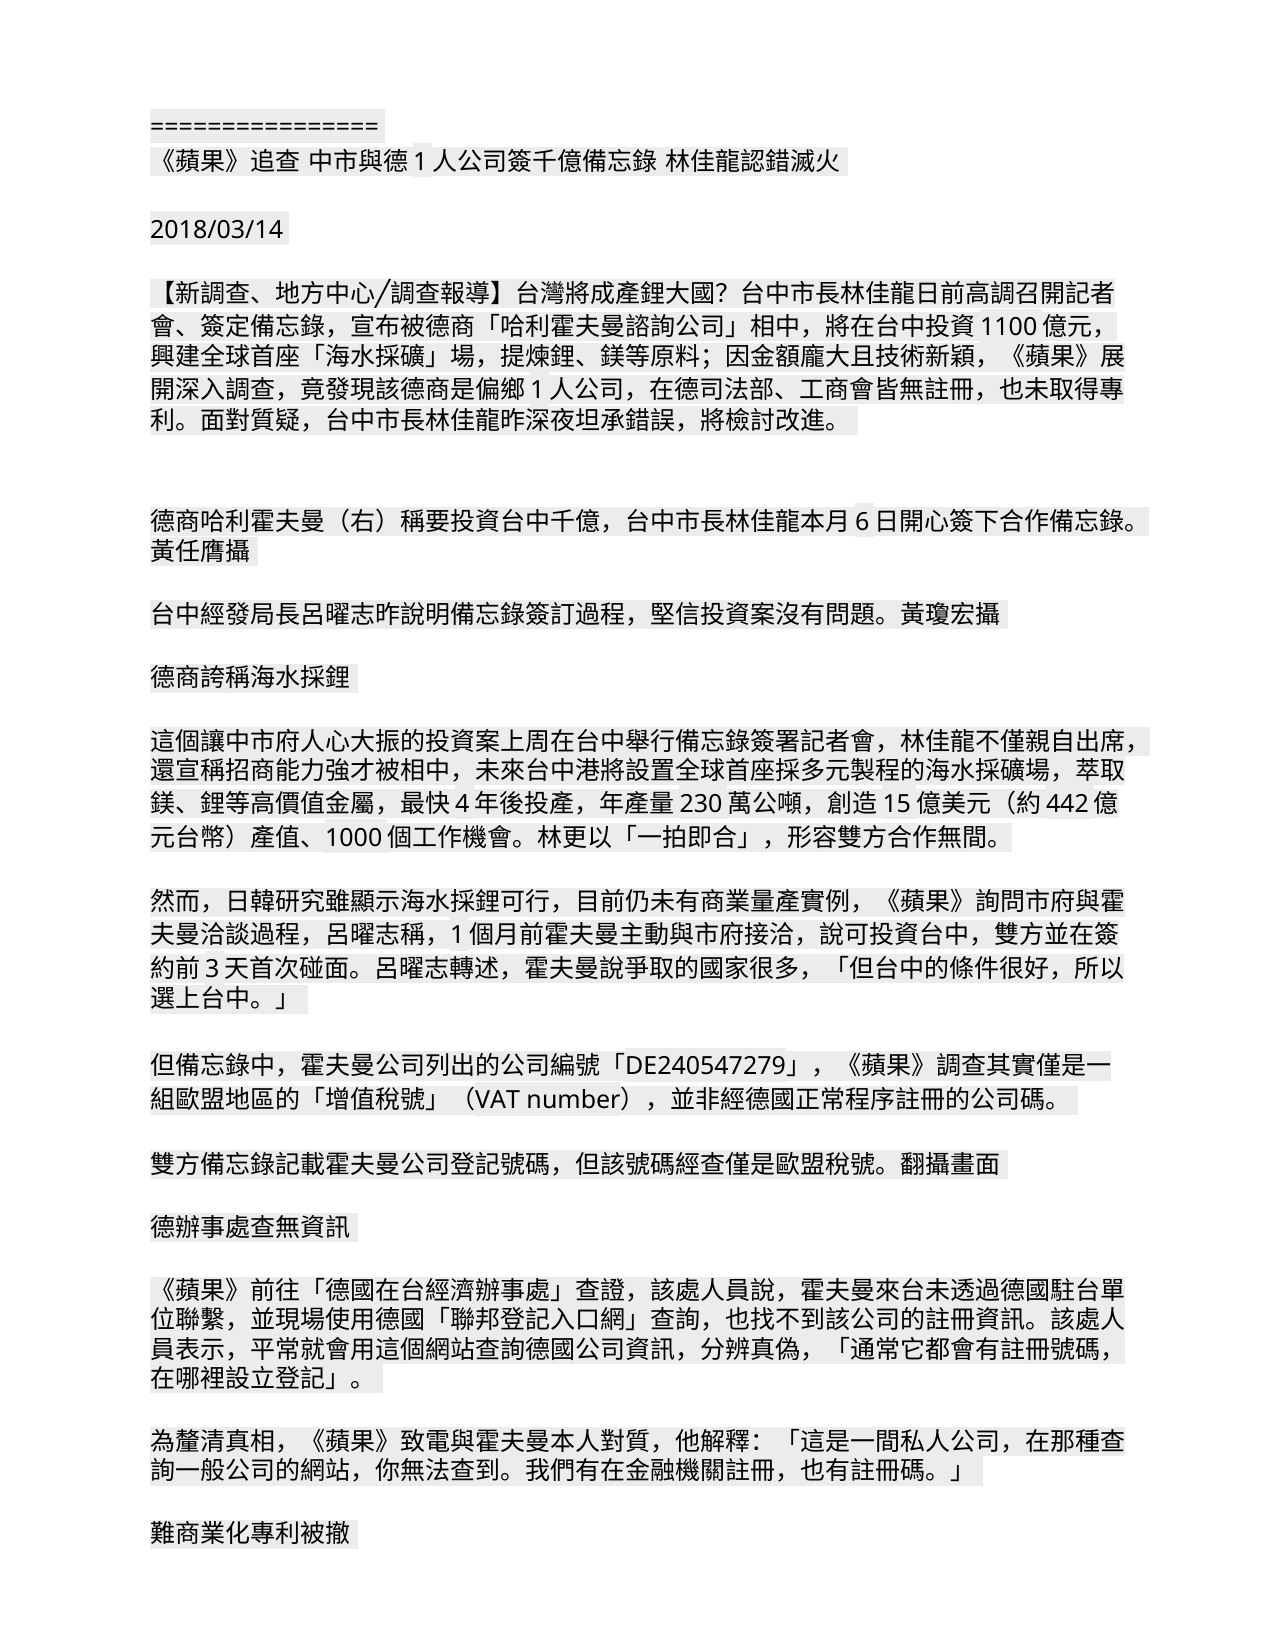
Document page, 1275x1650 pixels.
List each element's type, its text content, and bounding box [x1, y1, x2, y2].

text (續) 我爸那邊是屏東鄉下人，務農，很單純。有一天，有位姑姑要去台大開刀，她聽鄰居說，城裏的規矩要送點 "禮物" 給醫師才不會 "失禮"，於是我姑姑就拿了幾顆自己家裏養的兩頭母雞剛生的雞蛋，放在一個小紙盒，然後就搭車北上台大醫院準備接受手術。我爸媽也一道北上照顧她，看到她帶來的那一盒雞蛋，嚇了一跳，趕緊跟我姑姑說，送這種禮物不行啦。後來溝通許久，我姑姑總算才明白城裏人所謂的送禮是指的什麼。 同理，各位同學你們提供的那個政治獻金一覽表，道理也一樣，那個就是 "雞蛋"，禮輕情義重。依法規定，每個人只能捐十萬元給政治人物，但是十萬元夠政治人物塞牙縫嗎？如果你以為政治人物就靠那幾千萬維生，那真的是太單純了。單純是好的，但不要愚蠢。人心應如赤子般單純，但頭腦還是得靈光點才好，才不會上了政治詐騙集團的當。 剛剛吃晚餐，打開電視看 "新聞深喉嚨"，我還蠻喜歡那位主持人，名叫平秀琳，聰明，幽默，溫和有氣質。我很喜歡聽她念片頭那段台詞："挖新聞，挖內幕，挖真相，有多深，挖多深"。不過，老實說，這節目很溫吞，名嘴個個都很 "單純"，從來不見它能挖多深，感覺就像搔癢，啥也沒挖到。人渣黨的名嘴節目可就不是這樣哦，沒新聞也能捏造出新聞來，沒有內幕，就自己瞎掰，看要多少 "內幕" 都能任意瞎掰，想瞎掰多深，就能瞎掰多深。 剛剛節目上談到這兩天的一個新聞，詳見文末報導，簡單說就是有個德國阿伯，說他擁有海裏淘銀煉金的特異功能，是個董事長，不過公司上下就只有他一個人，雖然沒有辦公室，但擁有一身神奇武功，可以從海水創造出幾千億商機。 於是，透過綠營金主的介紹，德國騙子跑來台中找那位林什麼龍市長。林什麼龍市長還誇口說台中之所以被這樣舉世震驚的超高科技公司給相中，是因為他自己的 "招商能力很強"，於是兩人"一拍即合"；涉及一千多億 "全球第一座" 海水採礦公司，就此將在台中市誕生！將令世界強權失色！厲害吧！於是林什麼龍市長和德國一人公司董事長及綠營金主，大陣仗召開記者會，宣布這項震驚全球、超越人類一切科技的海水採礦計畫，短短三天雙方就簽下合作備忘錄。 後來，媒體跑去查詢，德國根本沒有這家公司啊，也沒有什麼海水採礦高科技啊，一切都是瞎掰，證實是詐騙一場。 但我納悶的是，這種海水鍊金鬼話，騙騙小學生也許可以，但是一個市政府涉及一千多億的合作開發案，會這麼好騙嗎？有可能嗎？台中市府經發局局長至今仍堅持這項千億投資案沒有問題。這究竟是被騙還是合夥一起騙？我不知道。若是被騙，由此你也就能清楚看見所謂吳音寧之專業無能 (我其實相信她至少是真的想把事情做好，而且相信她的人品之基本正直)，其實根本就只是這個政權的冰山一角，比她荒腔走板的狀況多得是。人渣黨的專業強項是詐騙造謠與煽動，撈錢奪權功夫一把罩，除此之外別無專長。只要顏色正確，只要願意一起同流合污，對他們而言，當官當民代哪需要什麼專長。 我其實完全不相信這案子純粹是那位德國阿伯一個人藝高膽大，獨自跨海行騙。這是不可能的，他必然有內應，必然是在台灣有一群政治詐騙歹徒在運作這件投資案，然後眼看馬上就要進一步談大片土地取得的問題。至於那位德國一人董事長，只是配合演出而已。 類似像這樣的案子，還好媒體有去查證，及時打住，要不然，就跟慶富案一樣，照樣能撈上一大筆。而且，這些都是曝光的案子，僅是冰山一角，冰山底下無數的扯爛污，那才是重點，那才是詐騙分贓政治的真實樣貌。 別說一千多億，我們平常跟銀行借個幾萬塊，你看前前後後得折騰多久，得提供多少擔保品與證明文件，得接受多少質疑與羞辱。但是，所謂 "政府"，搞錢撈錢浪費錢，卻是如此輕而易舉，漫不經心，全然兒戲。而且，絕大多數是在一種完全不透明甚至公然違法的狀況下進行，撈錢灑錢的方式與管道千千萬萬種，但是台灣人居然無所謂。不但無所謂，只要人渣們喊上兩句民主自由、仇中反華的口號，台灣人就馬上熱血沸騰，視為明星與英雄，衷心擁戴。 蔣經國過世後，二、三十年來，台灣就一直是在這樣一種黑金體制下無限沉淪；大家拼命工作，養肥藍綠一堆無惡不作無所不貪的吸血蟲，而這一切全是以民主自由之名，以仇中反華為手段，犧牲的卻是這一代人一生的辛苦所得以及下一代人的長遠未來。李光耀說得對，他說，"兩岸必然統一，但是台灣人對此應當覺醒得越早越好"；儘早看清事實真相，看清未來，給台灣保留一點生機，別讓政治歹徒把血給吸乾了。 陳真 2018. 03. 15. ================ 《蘋果》追查 中市與德1人公司簽千億備忘錄 林佳龍認錯滅火 2018/03/14 【新調查、地方中心╱調查報導】台灣將成產鋰大國？台中市長林佳龍日前高調召開記者會、簽定備忘錄，宣布被德商「哈利霍夫曼諮詢公司」相中，將在台中投資1100億元，興建全球首座「海水採礦」場，提煉鋰、鎂等原料；因金額龐大且技術新穎，《蘋果》展開深入調查，竟發現該德商是偏鄉1人公司，在德司法部、工商會皆無註冊，也未取得專利。面對質疑，台中市長林佳龍昨深夜坦承錯誤，將檢討改進。 德商哈利霍夫曼（右）稱要投資台中千億，台中市長林佳龍本月6日開心簽下合作備忘錄。黃任膺攝 台中經發局長呂曜志昨說明備忘錄簽訂過程，堅信投資案沒有問題。黃瓊宏攝 德商誇稱海水採鋰 這個讓中市府人心大振的投資案上周在台中舉行備忘錄簽署記者會，林佳龍不僅親自出席，還宣稱招商能力強才被相中，未來台中港將設置全球首座採多元製程的海水採礦場，萃取鎂、鋰等高價值金屬，最快4年後投產，年產量230萬公噸，創造15億美元（約442億元台幣）產值、1000個工作機會。林更以「一拍即合」，形容雙方合作無間。 然而，日韓研究雖顯示海水採鋰可行，目前仍未有商業量產實例，《蘋果》詢問市府與霍夫曼洽談過程，呂曜志稱，1個月前霍夫曼主動與市府接洽，說可投資台中，雙方並在簽約前3天首次碰面。呂曜志轉述，霍夫曼說爭取的國家很多，「但台中的條件很好，所以選上台中。」 但備忘錄中，霍夫曼公司列出的公司編號「DE240547279」，《蘋果》調查其實僅是一組歐盟地區的「增值稅號」（VAT number），並非經德國正常程序註冊的公司碼。 雙方備忘錄記載霍夫曼公司登記號碼，但該號碼經查僅是歐盟稅號。翻攝畫面 德辦事處查無資訊 《蘋果》前往「德國在台經濟辦事處」查證，該處人員說，霍夫曼來台未透過德國駐台單位聯繫，並現場使用德國「聯邦登記入口網」查詢，也找不到該公司的註冊資訊。該處人員表示，平常就會用這個網站查詢德國公司資訊，分辨真偽，「通常它都會有註冊號碼，在哪裡設立登記」。 為釐清真相，《蘋果》致電與霍夫曼本人對質，他解釋：「這是一間私人公司，在那種查詢一般公司的網站，你無法查到。我們有在金融機關註冊，也有註冊碼。」 難商業化專利被撤 稍後，他寄來一份宣稱是「公司註冊」文件，但《蘋果》查證發現，該文件僅是德國商業註冊「申請書」，德國民眾只要花25歐元（約900元台幣）即可登記，但若完成登記僅是「個人工作室」，不能稱為公司，也不能有商業行為，僅能進行市場觀察等非商業活動。 在霍夫曼提供的申請書上，也清楚寫著，公司員工僅霍夫曼；這份文件還是向地方政府申請，而非霍夫曼所稱的金融機關。對此，《蘋果》查詢德國中央的「聯邦金融監管局」網站，調出「金融服務提供商名錄」，也查無資料。 《蘋果》更查到，霍夫曼的個人工作室位於德國北方小鎮托爾內斯（Tornesch），致電德托爾內斯市政府，負責商業登記的人員表示，霍夫曼公司地址的街道，確實存在，但從未聽過這家公司。《蘋果》去電德國工商會（IHK），辦事處人員查證也說，查不到該公司的入會資料。 至於海水採礦技術，《蘋果》查詢「歐洲專利局」（EPO）網站發現，霍夫曼本人確實在2013年，提出一份名為「海水開採程序與設備」的專利申請，當中雖然提到海水淡化和鎂的萃取，但隻字未提「鋰」，且後來該申請不僅未通過，還在2015年被認定將撤銷。 我國專研各種採礦技術的「石材暨資源產業研究發展中心」研究員郭大璋指出，目前該技術仍停留在實驗室階段，直呼：「這麼好的技術我怎麼不知道？」 霍夫曼提供的「公司註冊證明」只是商業登記申請，且公司只有1人。翻攝畫面 霍夫曼諮詢公司登記地點在托爾內斯住宅區的民宅內。翻攝Google Earth 學者：應做足功課 原本台中市經發局長表示簽訂MOU的過程僅花1個月，但昨晚又改口「去年12月底，市長就要經發局評估。」還表示一開始就質疑人家，會讓對方感覺不禮貌，宣稱：「簽約前不會有人受害。」掩飾決策過程草率。但晚間林佳龍在臉書坦承決策前掌握資訊不夠充分，應檢討改進。 [150, 75, 1125, 1549]
